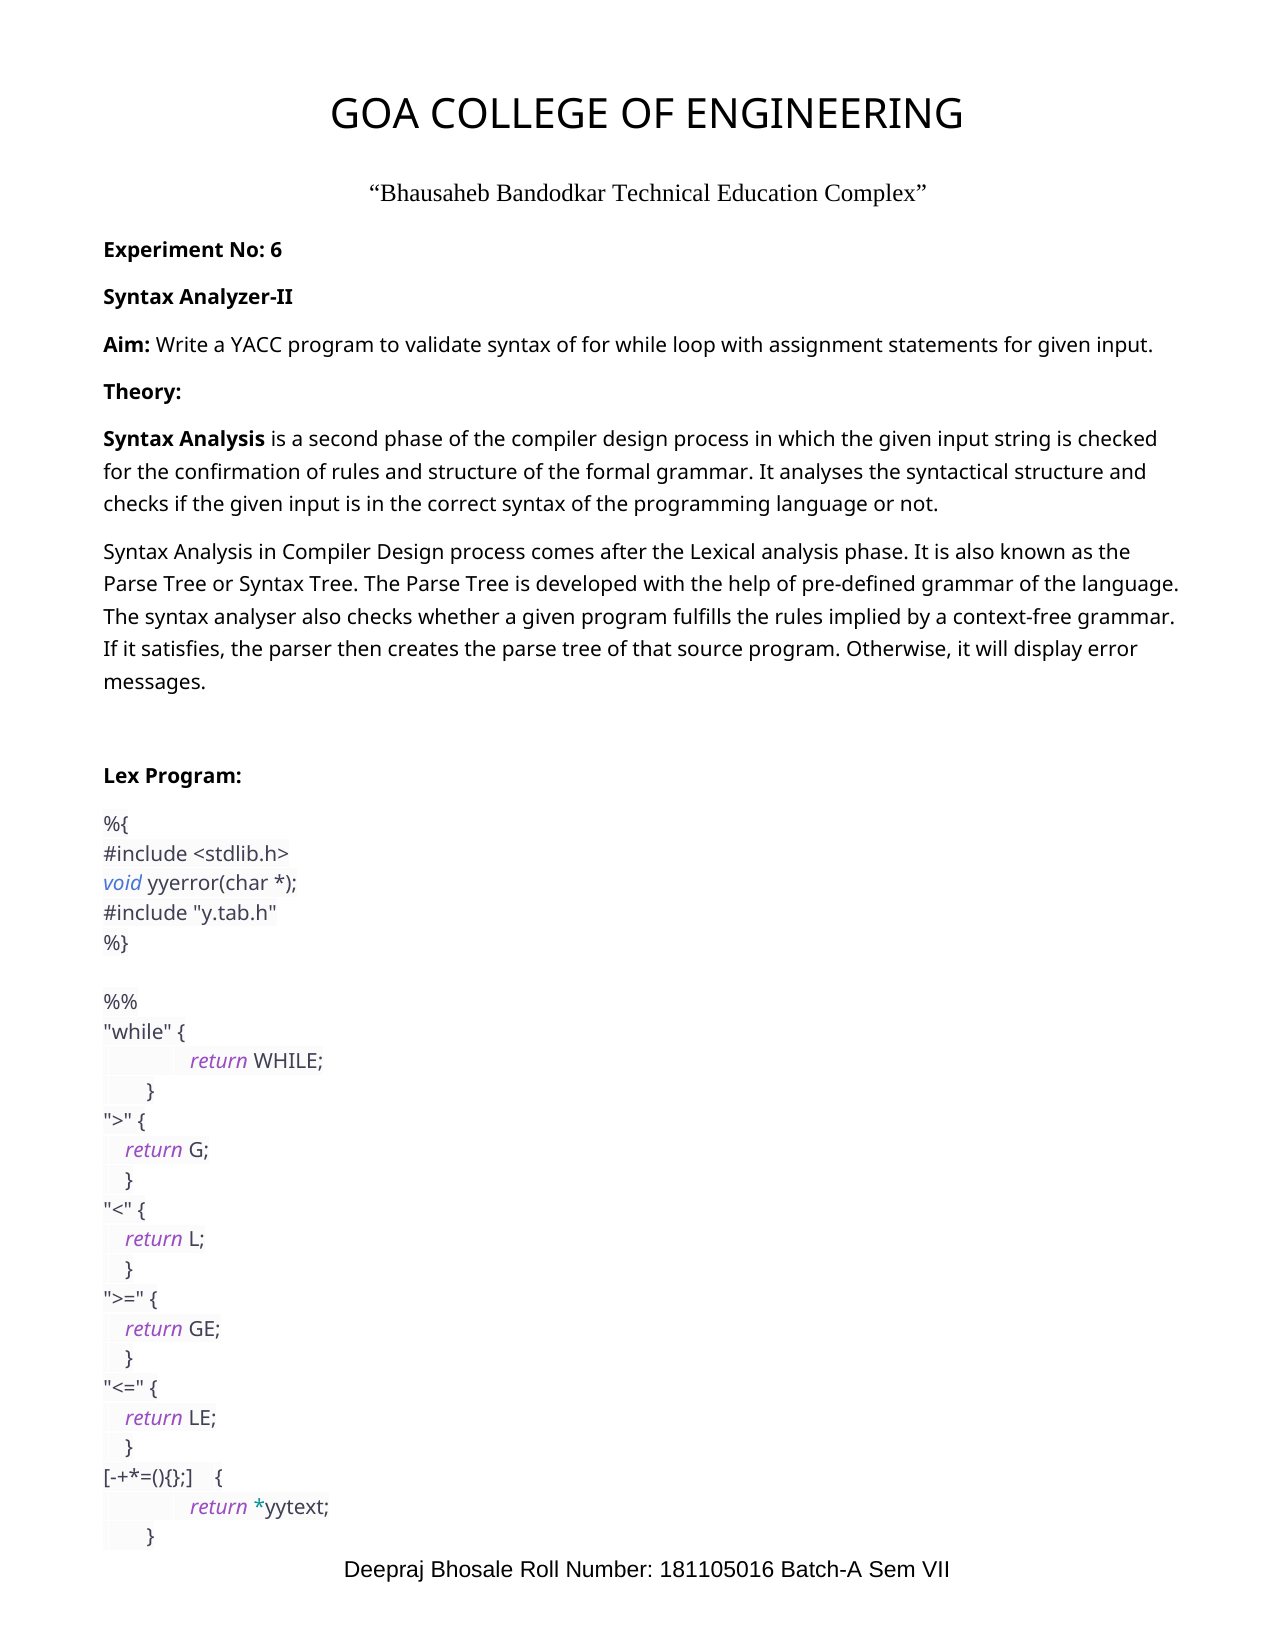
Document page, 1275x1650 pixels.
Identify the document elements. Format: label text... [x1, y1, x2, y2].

text return GE; [103, 1312, 1191, 1342]
text #include <stdlib.h> [103, 837, 1191, 867]
text return *yytext; [103, 1491, 1191, 1520]
text Theory: [103, 377, 1191, 406]
text return G; [103, 1134, 1191, 1164]
text #include "y.tab.h" [103, 897, 1191, 926]
text } [103, 1431, 1191, 1461]
text "<=" { [103, 1372, 1191, 1401]
text ">" { [103, 1104, 1191, 1134]
text } [103, 1164, 1191, 1194]
text return LE; [103, 1401, 1191, 1431]
text return L; [103, 1223, 1191, 1253]
text return WHILE; [103, 1045, 1191, 1075]
text "<" { [103, 1194, 1191, 1223]
text ">=" { [103, 1283, 1191, 1312]
text Lex Program: [103, 762, 1191, 790]
text void yyerror(char *); [103, 867, 1191, 897]
text Syntax Analyzer-II [103, 282, 1191, 311]
text } [103, 1342, 1191, 1372]
text Syntax Analysis is a second phase of the compiler design process in which the given input string is checked for the confirmation of rules and structure of the formal grammar. It analyses the syntactical structure and checks if the given input is in the correct syntax of the programming language or not. [103, 424, 1191, 518]
text } [103, 1075, 1191, 1104]
text [-+*=(){};] { [103, 1461, 1191, 1491]
text Syntax Analysis in Compiler Design process comes after the Lexical analysis phase. It is also known as the Parse Tree or Syntax Tree. The Parse Tree is developed with the help of pre-defined grammar of the language. The syntax analyser also checks whether a given program fulfills the rules implied by a context-free grammar. If it satisfies, the parser then creates the parse tree of that source program. Otherwise, it will display error messages. [103, 537, 1191, 696]
text } [103, 1520, 1191, 1550]
text Aim: Write a YACC program to validate syntax of for while loop with assignment statements for given input. [103, 330, 1191, 358]
text } [103, 1253, 1191, 1283]
text "while" { [103, 1016, 1191, 1045]
text Experiment No: 6 [103, 235, 1191, 264]
text %% [103, 986, 1191, 1016]
text %} [103, 926, 1191, 956]
text %{ [103, 809, 1191, 837]
